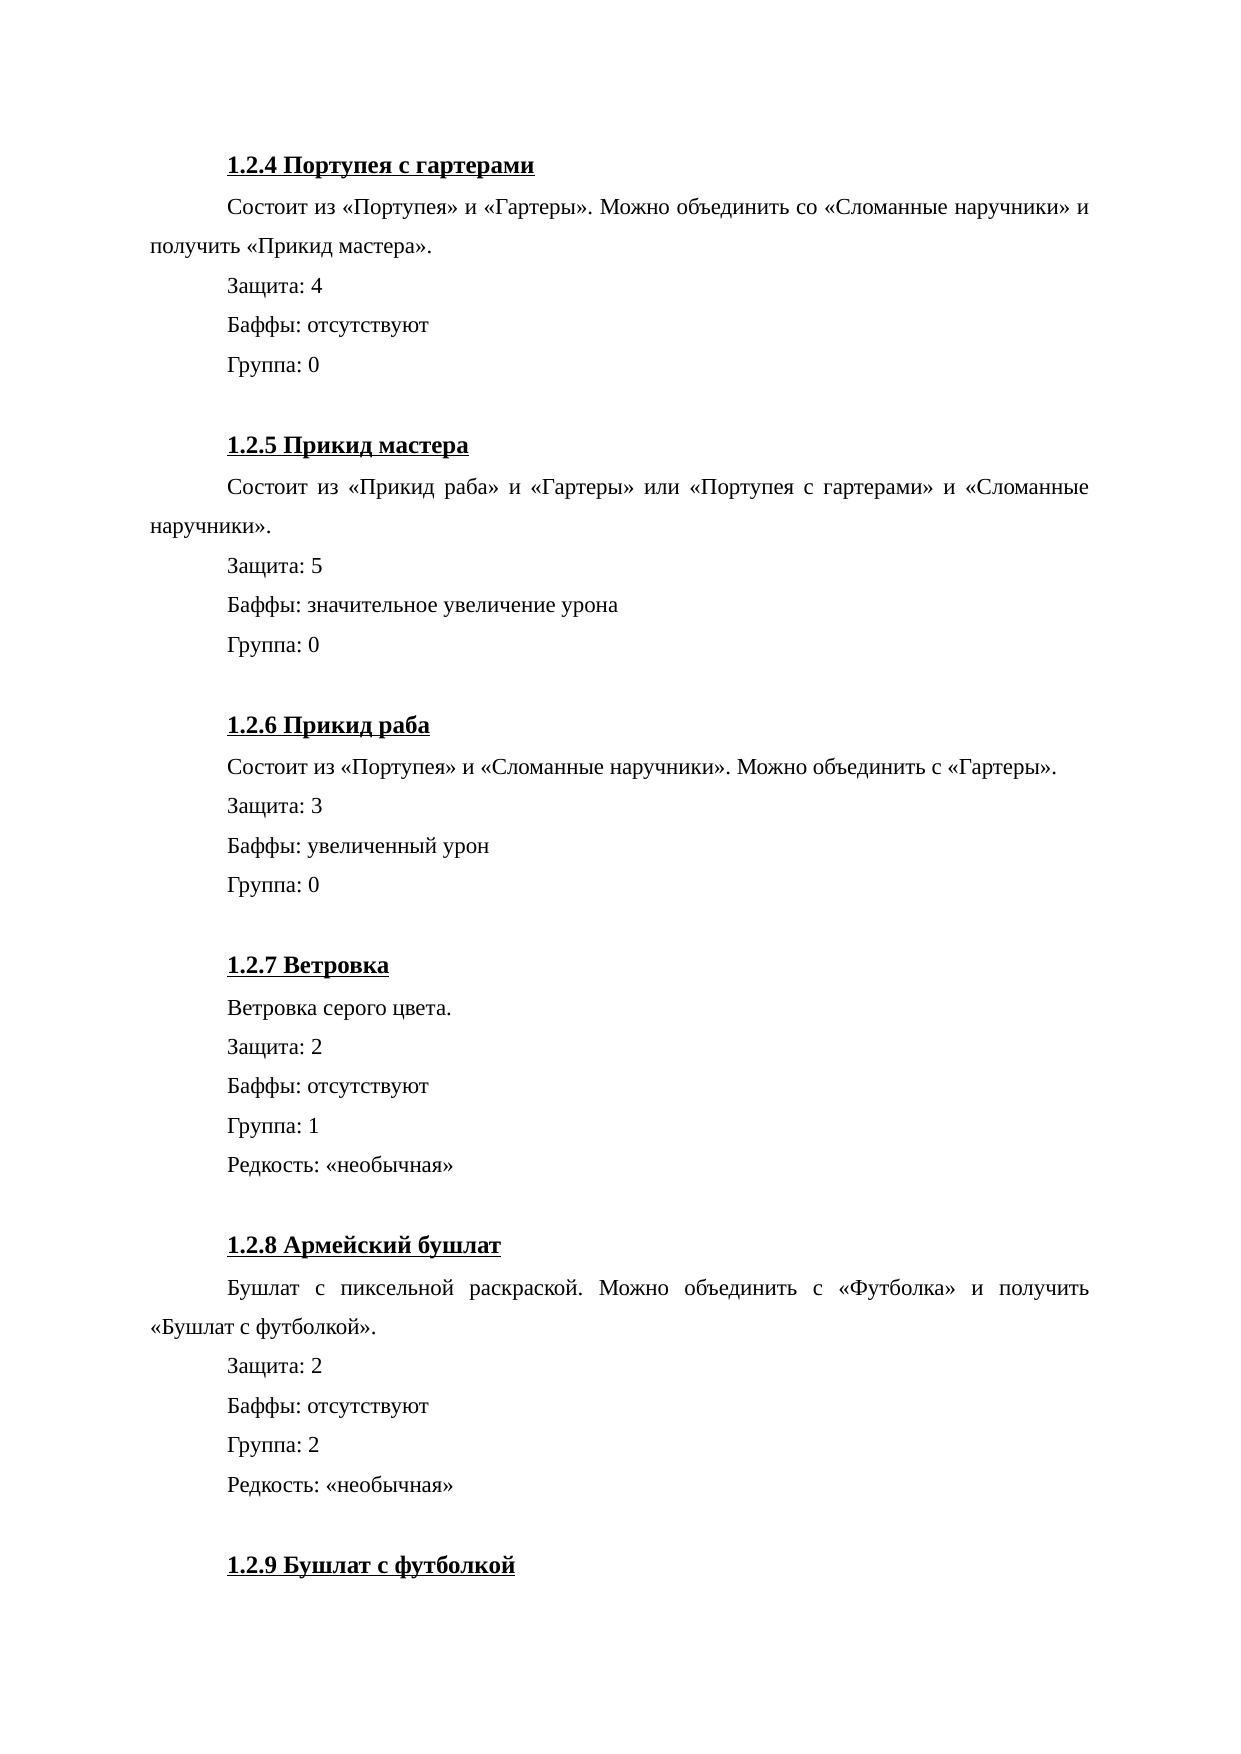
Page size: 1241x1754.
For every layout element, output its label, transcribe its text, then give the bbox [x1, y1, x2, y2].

text Состоит из «Портупея» и «Гартеры». Можно объединить со «Сломанные наручники» и получить «Прикид мастера». [150, 193, 1090, 259]
text 1.2.6 Прикид раба [150, 710, 1090, 739]
text Баффы: увеличенный урон [150, 832, 1090, 858]
text Редкость: «необычная» [150, 1471, 1090, 1497]
text Защита: 2 [150, 1033, 1090, 1059]
text Баффы: отсутствуют [150, 1392, 1090, 1418]
text Защита: 2 [150, 1353, 1090, 1379]
text Группа: 2 [150, 1432, 1090, 1458]
text Бушлат с пиксельной раскраской. Можно объединить с «Футболка» и получить «Бушлат с футболкой». [150, 1274, 1090, 1339]
text Защита: 5 [150, 552, 1090, 578]
text Редкость: «необычная» [150, 1152, 1090, 1178]
text Состоит из «Прикид раба» и «Гартеры» или «Портупея с гартерами» и «Сломанные наручники». [150, 473, 1090, 539]
text 1.2.9 Бушлат с футболкой [150, 1550, 1090, 1579]
text Защита: 4 [150, 272, 1090, 298]
text Состоит из «Портупея» и «Сломанные наручники». Можно объединить с «Гартеры». [150, 753, 1090, 779]
text Группа: 1 [150, 1112, 1090, 1138]
text 1.2.8 Армейский бушлат [150, 1231, 1090, 1259]
text 1.2.7 Ветровка [150, 951, 1090, 979]
text 1.2.5 Прикид мастера [150, 430, 1090, 459]
text 1.2.4 Портупея с гартерами [150, 150, 1090, 179]
text Баффы: значительное увеличение урона [150, 592, 1090, 618]
text Защита: 3 [150, 793, 1090, 819]
text Ветровка серого цвета. [150, 994, 1090, 1020]
text Группа: 0 [150, 631, 1090, 657]
text Группа: 0 [150, 872, 1090, 898]
text Баффы: отсутствуют [150, 312, 1090, 338]
text Баффы: отсутствуют [150, 1073, 1090, 1099]
text Группа: 0 [150, 351, 1090, 377]
